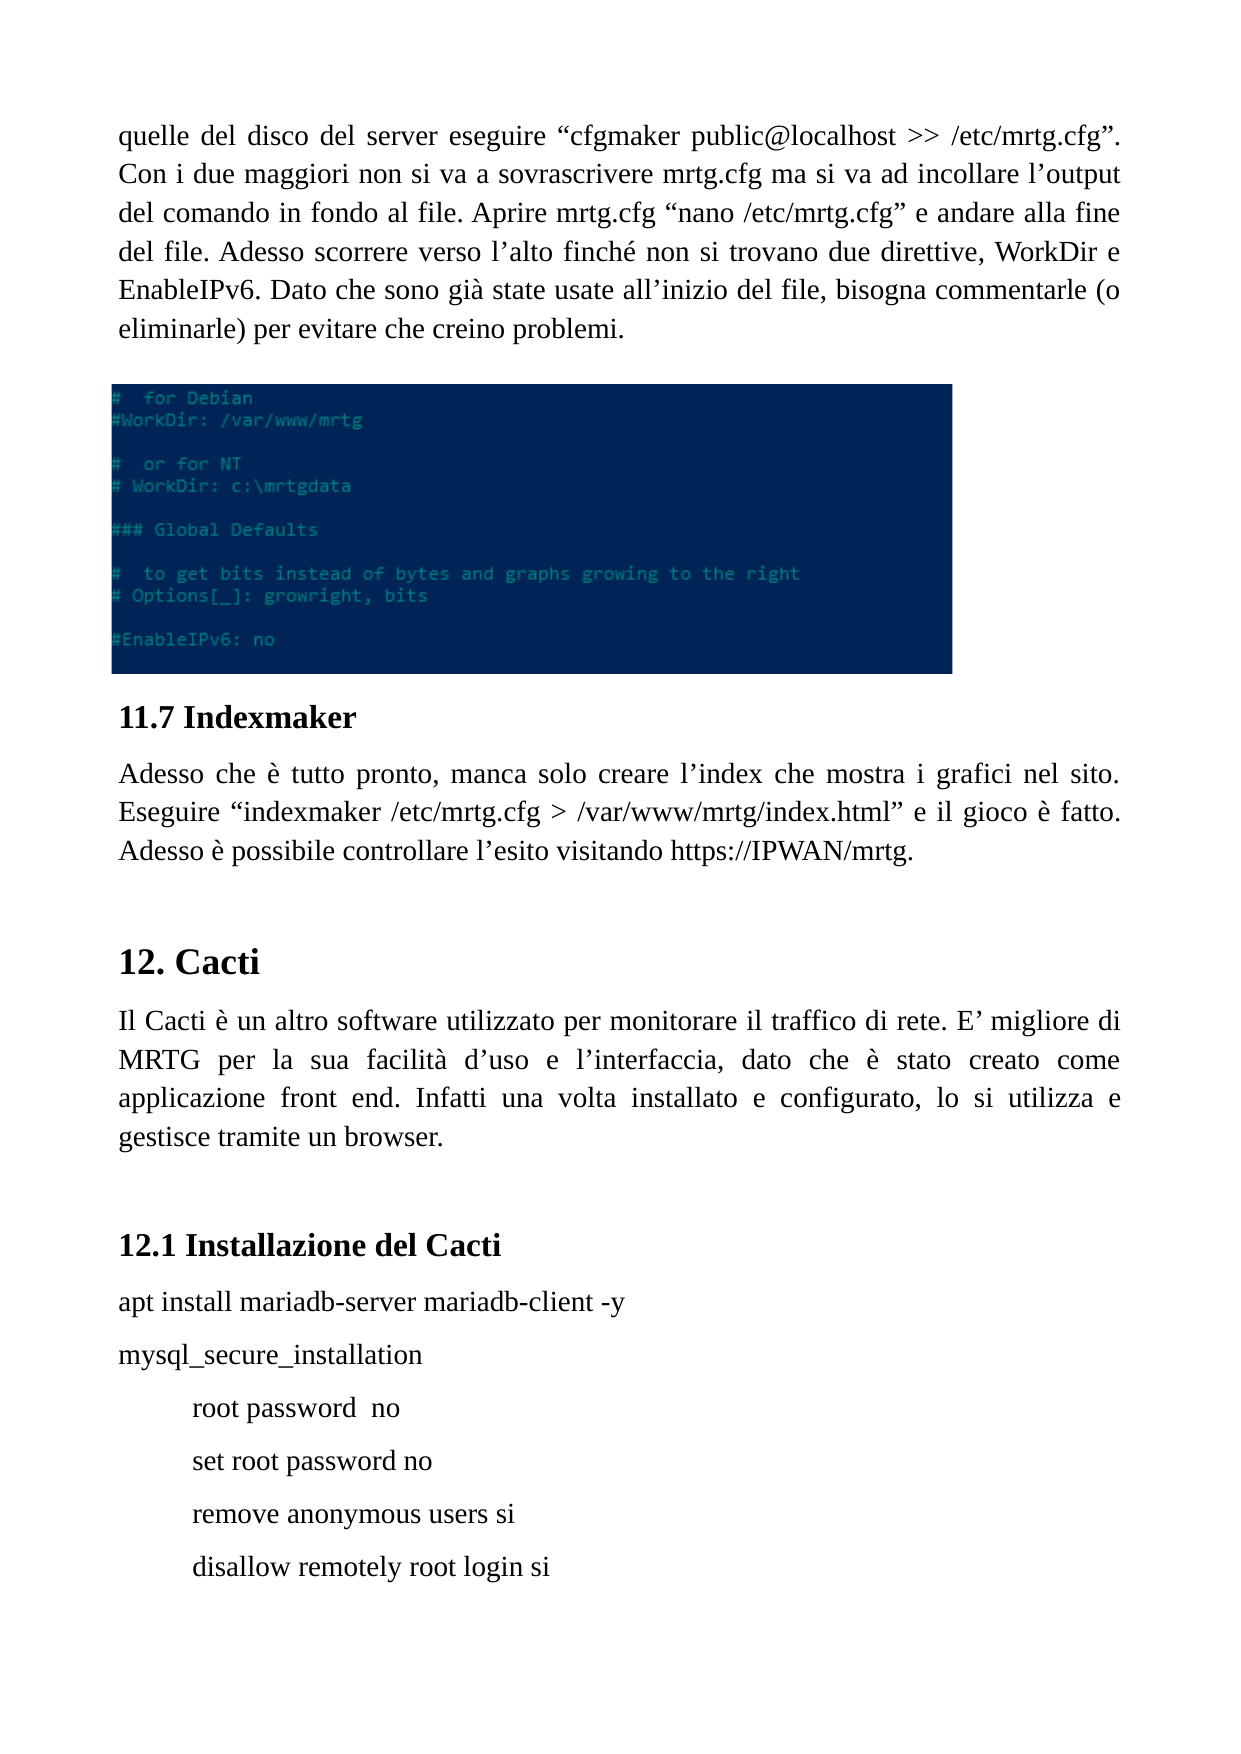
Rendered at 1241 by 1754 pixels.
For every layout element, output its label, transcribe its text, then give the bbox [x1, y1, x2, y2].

text Adesso che è tutto pronto, manca solo creare l’index che mostra i grafici nel sito. Eseguire “indexmaker /etc/mrtg.cfg > /var/www/mrtg/index.html” e il gioco è fatto. Adesso è possibile controllare l’esito visitando https://IPWAN/mrtg. [118, 756, 1122, 866]
picture [111, 384, 953, 674]
text apt install mariadb-server mariadb-client -y [118, 1284, 1122, 1317]
text 11.7 Indexmaker [118, 697, 1122, 736]
text 12. Cacti [118, 939, 1122, 982]
text 12.1 Installazione del Cacti [118, 1225, 1122, 1263]
text disallow remotely root login si [118, 1549, 1122, 1583]
text Il Cacti è un altro software utilizzato per monitorare il traffico di rete. E’ migliore di MRTG per la sua facilità d’uso e l’interfaccia, dato che è stato creato come applicazione front end. Infatti una volta installato e configurato, lo si utilizza e gestisce tramite un browser. [118, 1003, 1122, 1152]
text set root password no [118, 1443, 1122, 1477]
text root password no [118, 1390, 1122, 1424]
text mysql_secure_installation [118, 1337, 1122, 1371]
text remove anonymous users si [118, 1496, 1122, 1530]
text quelle del disco del server eseguire “cfgmaker public@localhost >> /etc/mrtg.cfg”. Con i due maggiori non si va a sovrascrivere mrtg.cfg ma si va ad incollare l’output del comando in fondo al file. Aprire mrtg.cfg “nano /etc/mrtg.cfg” e andare alla fine del file. Adesso scorrere verso l’alto finché non si trovano due direttive, WorkDir e EnableIPv6. Dato che sono già state usate all’inizio del file, bisogna commentarle (o eliminarle) per evitare che creino problemi. [118, 118, 1122, 344]
